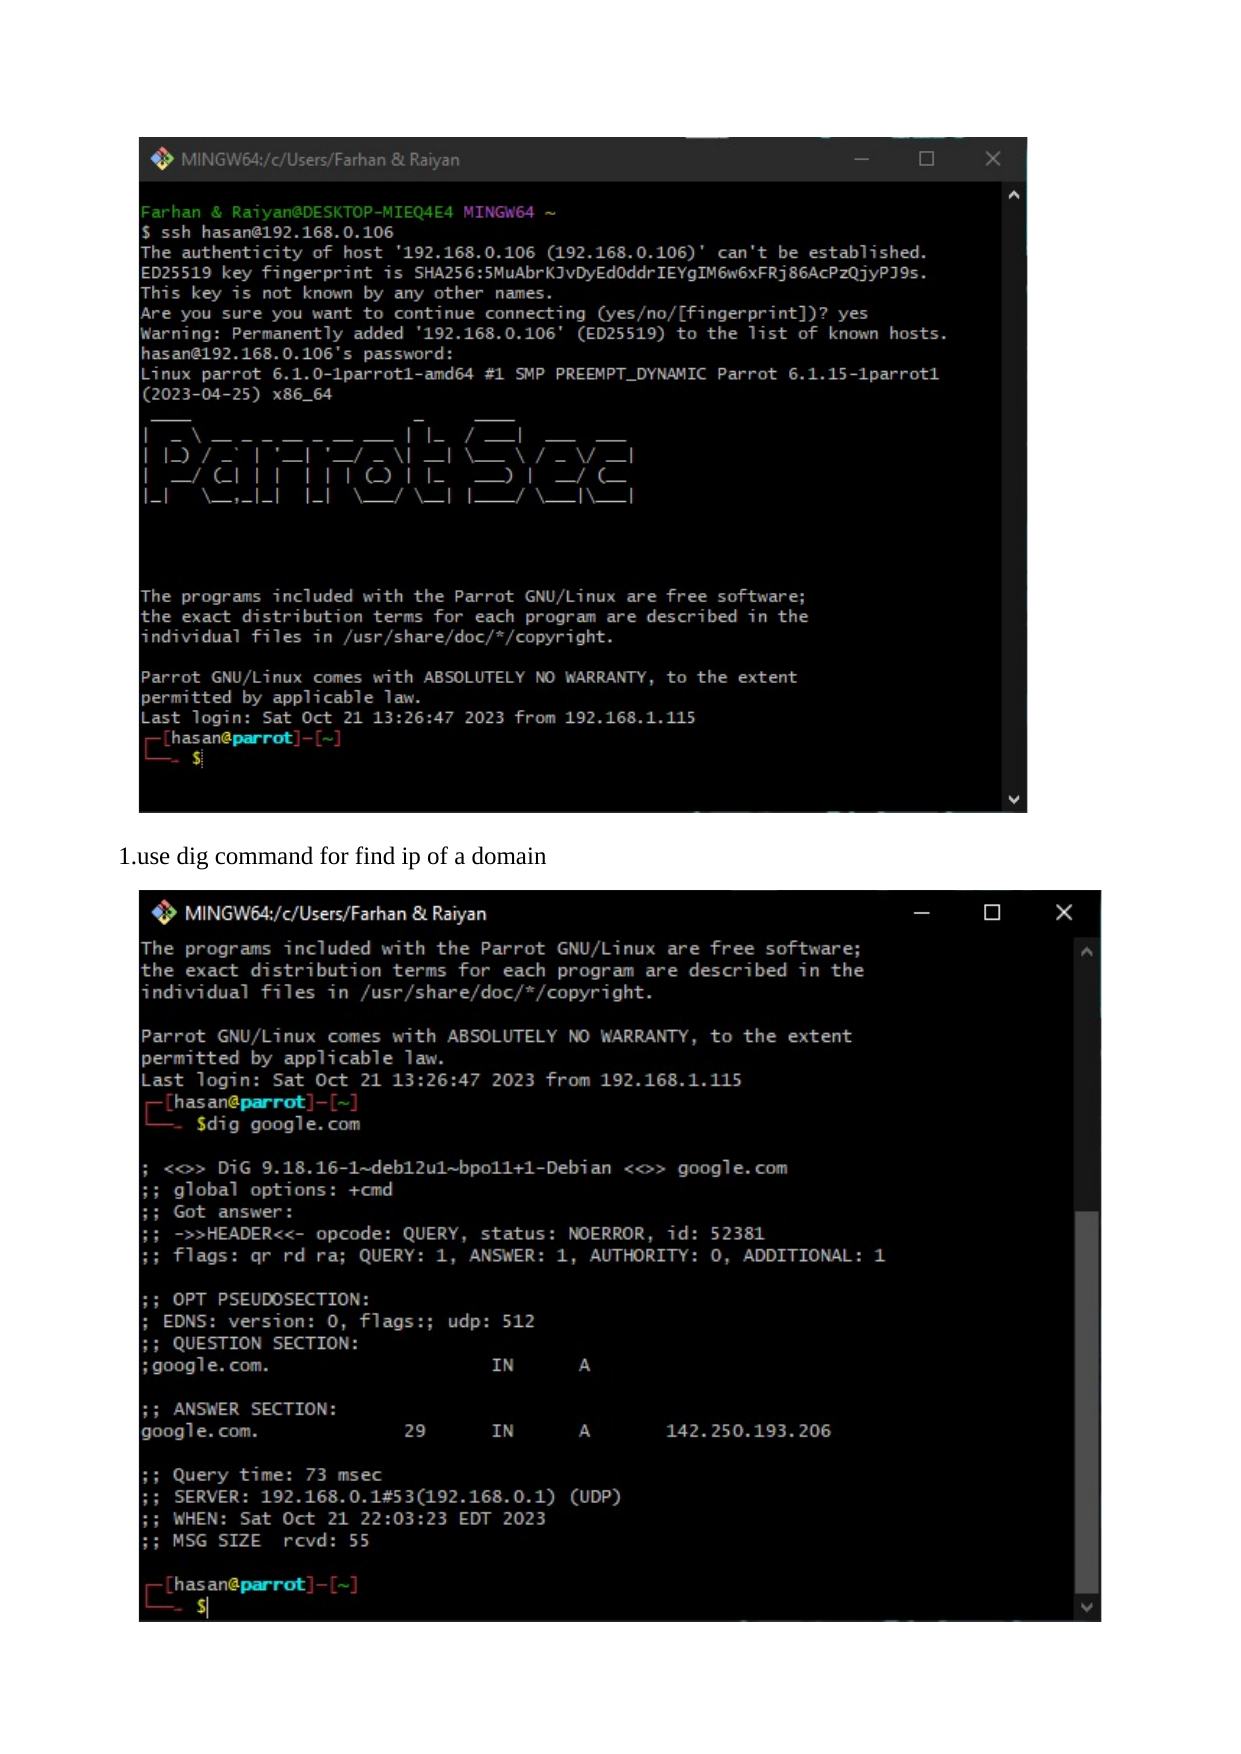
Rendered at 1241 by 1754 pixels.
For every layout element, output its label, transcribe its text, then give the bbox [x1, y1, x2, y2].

text 1.use dig command for find ip of a domain [118, 841, 1122, 870]
picture [138, 890, 1102, 1622]
picture [138, 137, 1028, 813]
